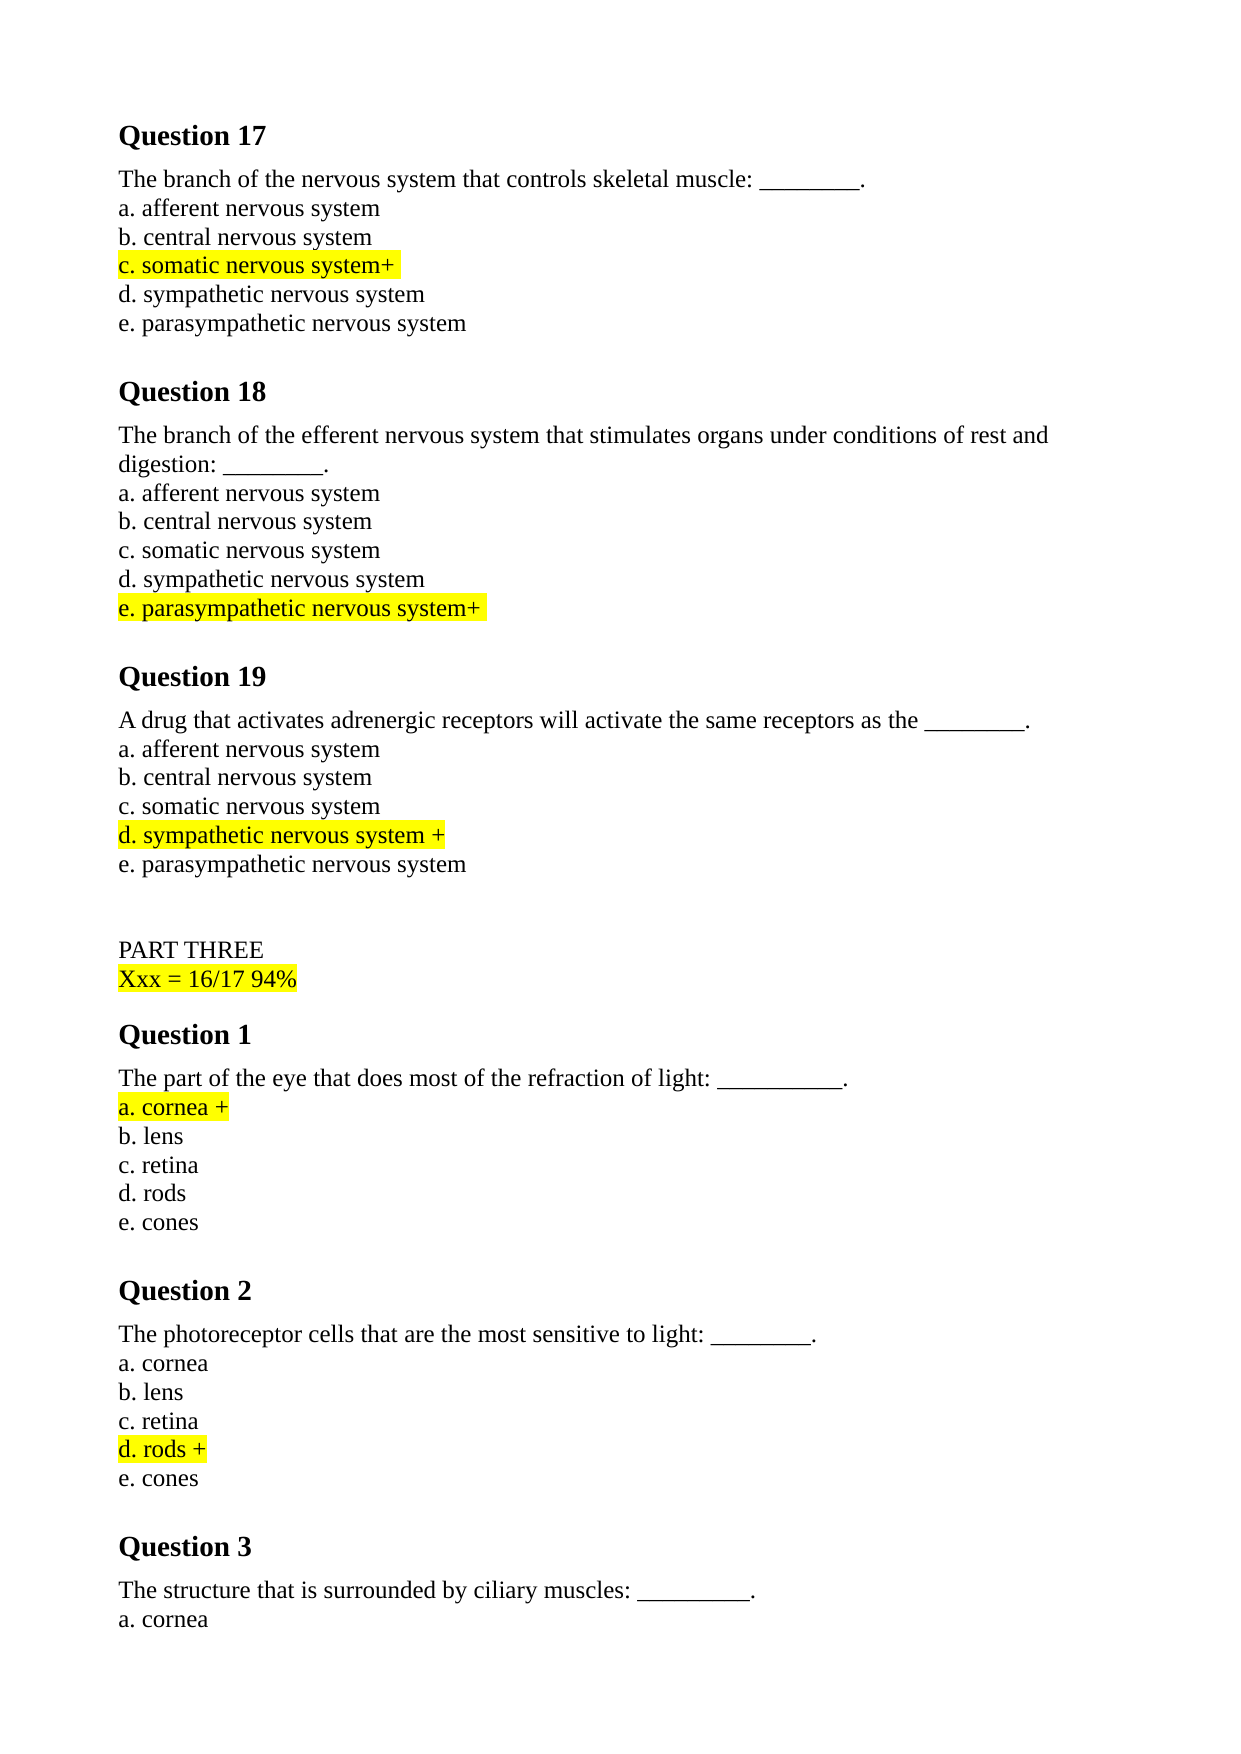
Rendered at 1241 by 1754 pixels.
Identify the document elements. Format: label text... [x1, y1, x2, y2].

text c. somatic nervous system [118, 791, 1122, 820]
text c. somatic nervous system [118, 535, 1122, 564]
subtitle Question 17 [118, 118, 1122, 152]
text a. cornea [118, 1604, 1122, 1633]
text PART THREE [118, 935, 1122, 964]
text The photoreceptor cells that are the most sensitive to light: ________. [118, 1319, 1122, 1348]
text d. sympathetic nervous system [118, 279, 1122, 308]
text Xxx = 16/17 94% [118, 964, 1122, 992]
text A drug that activates adrenergic receptors will activate the same receptors as the ________. [118, 705, 1122, 734]
text The structure that is surrounded by ciliary muscles: _________. [118, 1576, 1122, 1604]
text a. cornea [118, 1348, 1122, 1377]
subtitle Question 3 [118, 1529, 1122, 1563]
subtitle Question 19 [118, 659, 1122, 692]
text e. parasympathetic nervous system [118, 308, 1122, 337]
text c. retina [118, 1406, 1122, 1434]
text e. parasympathetic nervous system+ [118, 593, 1122, 621]
text b. central nervous system [118, 222, 1122, 250]
text The part of the eye that does most of the refraction of light: __________. [118, 1063, 1122, 1092]
text b. central nervous system [118, 762, 1122, 791]
text b. lens [118, 1377, 1122, 1406]
text a. afferent nervous system [118, 193, 1122, 222]
text d. sympathetic nervous system [118, 564, 1122, 593]
subtitle Question 1 [118, 1017, 1122, 1051]
text e. cones [118, 1463, 1122, 1492]
text e. parasympathetic nervous system [118, 849, 1122, 877]
text a. afferent nervous system [118, 478, 1122, 506]
text c. somatic nervous system+ [118, 250, 1122, 279]
text The branch of the efferent nervous system that stimulates organs under conditions of rest and digestion: ________. [118, 420, 1122, 478]
text The branch of the nervous system that controls skeletal muscle: ________. [118, 164, 1122, 193]
text d. rods + [118, 1434, 1122, 1463]
text a. cornea + [118, 1092, 1122, 1121]
text e. cones [118, 1207, 1122, 1236]
text a. afferent nervous system [118, 734, 1122, 762]
text c. retina [118, 1150, 1122, 1178]
text d. rods [118, 1178, 1122, 1207]
text b. lens [118, 1121, 1122, 1150]
subtitle Question 2 [118, 1273, 1122, 1307]
subtitle Question 18 [118, 374, 1122, 408]
text b. central nervous system [118, 506, 1122, 535]
text d. sympathetic nervous system + [118, 820, 1122, 849]
